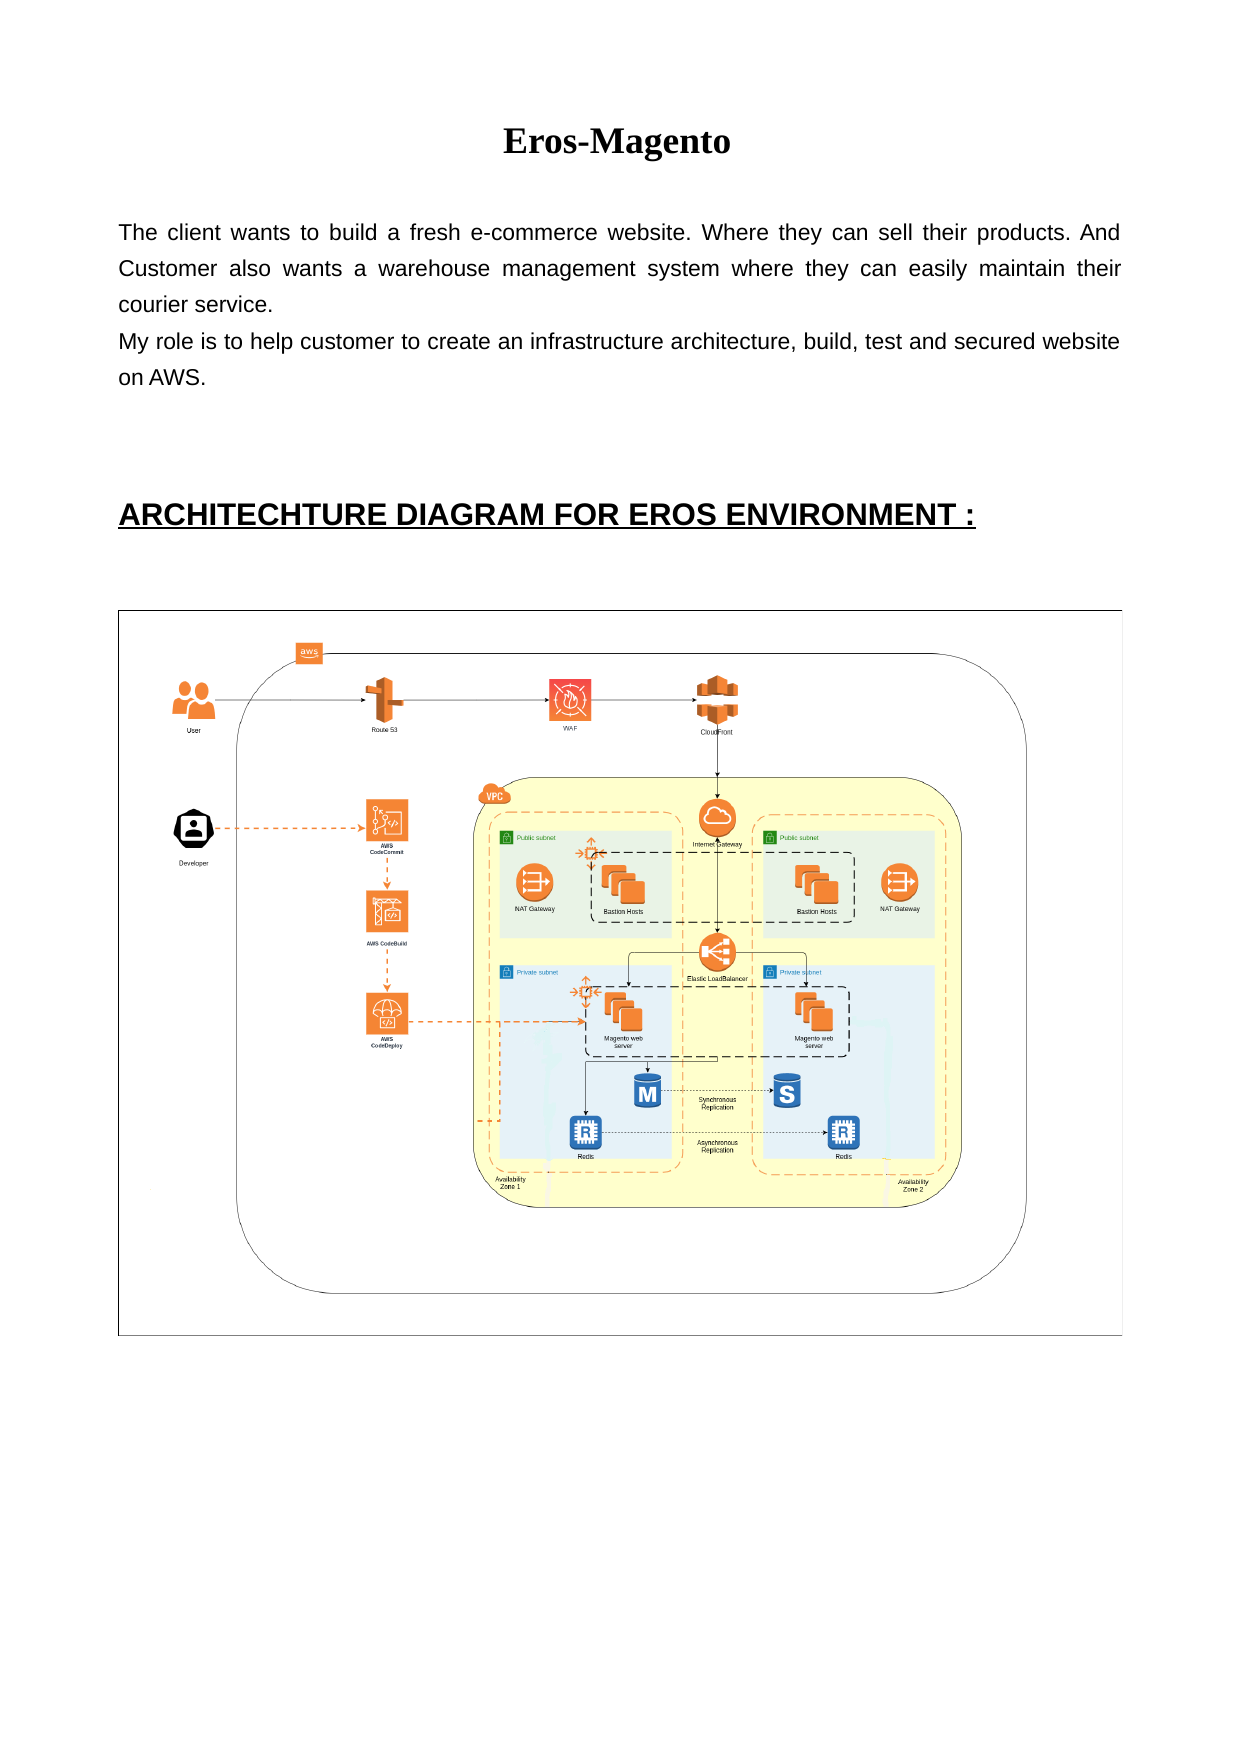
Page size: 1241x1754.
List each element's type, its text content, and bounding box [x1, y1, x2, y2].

picture [118, 610, 1123, 1336]
text The client wants to build a fresh e-commerce website. Where they can sell their products. And Customer also wants a warehouse management system where they can easily maintain their courier service. [118, 219, 1122, 318]
text My role is to help customer to create an infrastructure architecture, build, test and secured website on AWS. [118, 328, 1122, 391]
text Eros-Magento [118, 118, 1122, 161]
text ARCHITECHTURE DIAGRAM FOR EROS ENVIRONMENT : [118, 496, 1122, 532]
